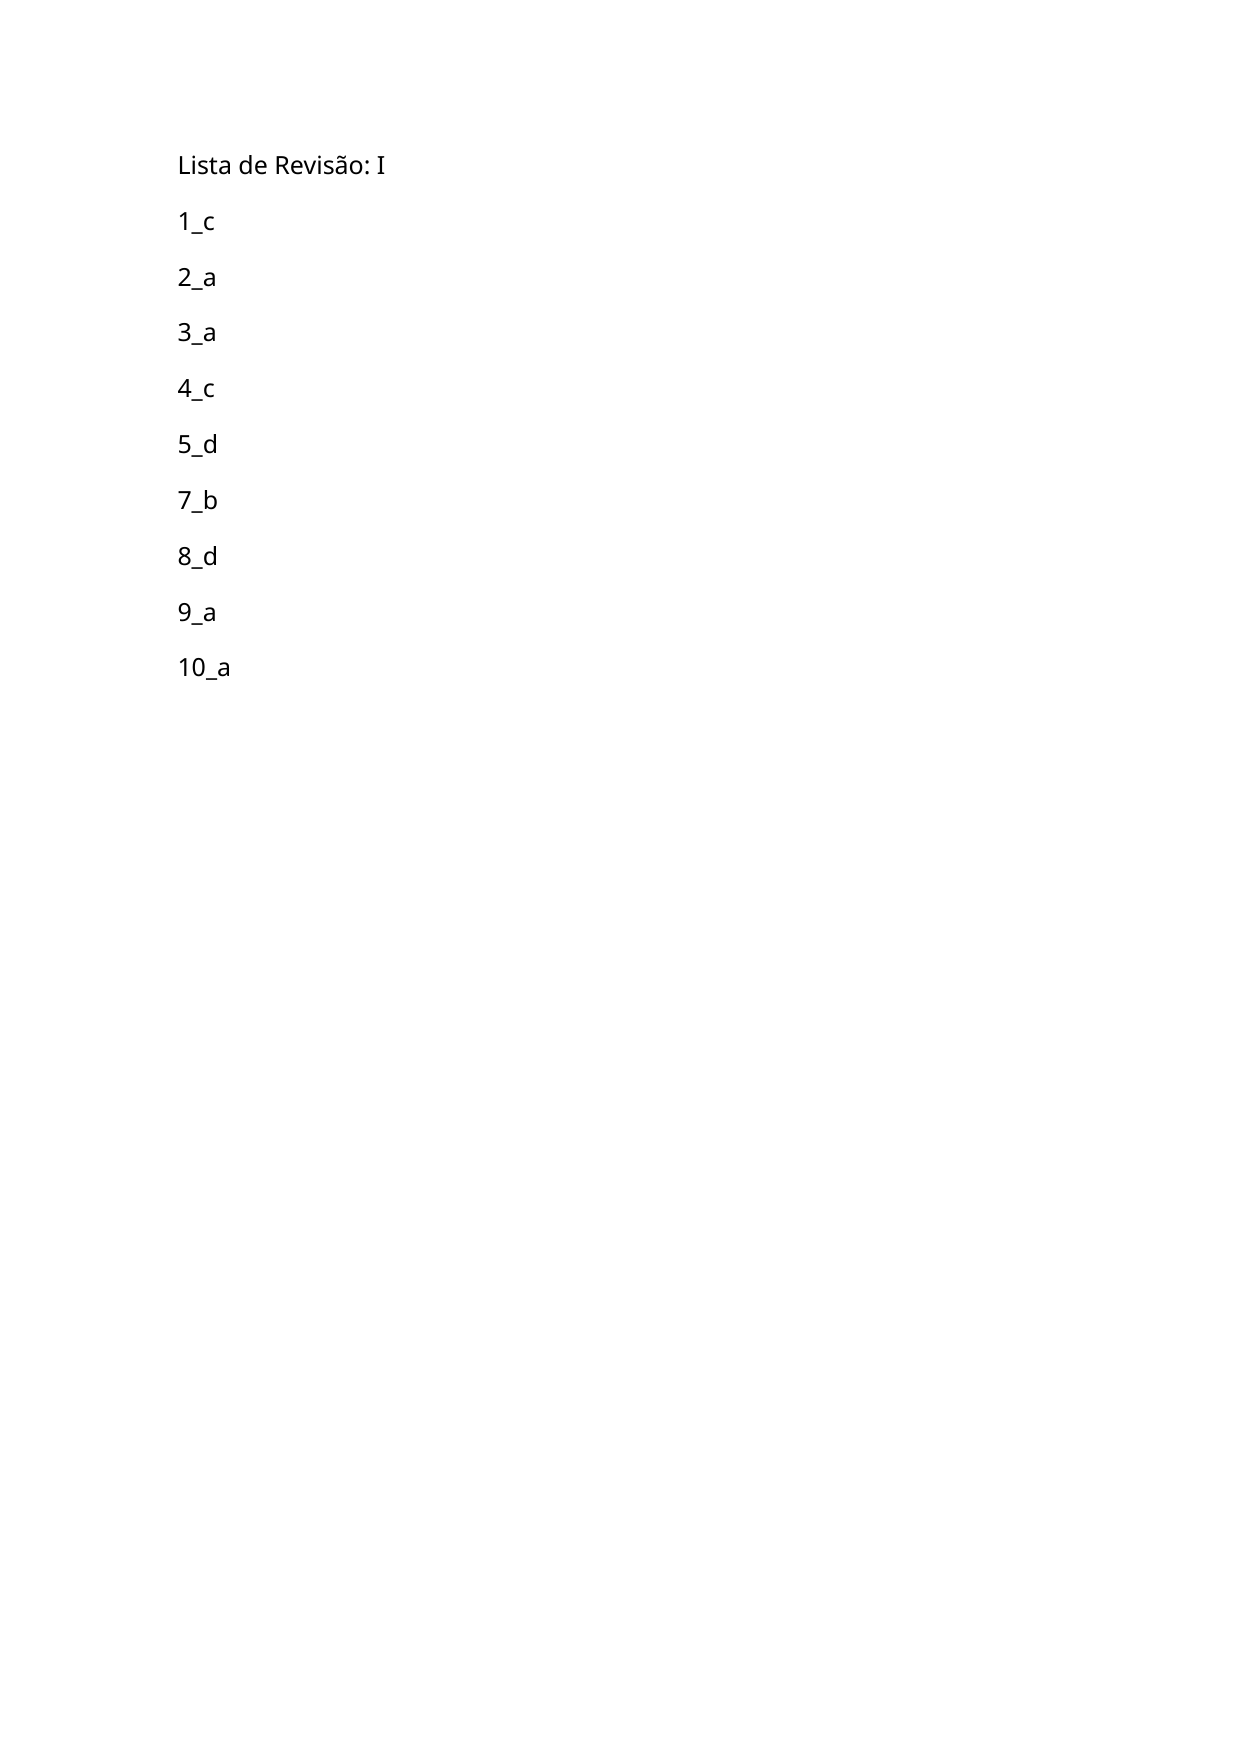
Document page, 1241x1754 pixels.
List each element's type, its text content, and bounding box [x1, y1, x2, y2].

text 8_d [177, 538, 1063, 572]
text 5_d [177, 427, 1063, 461]
text Lista de Revisão: I [177, 148, 1063, 182]
text 3_a [177, 315, 1063, 349]
text 2_a [177, 259, 1063, 293]
text 10_a [177, 650, 1063, 684]
text 7_b [177, 483, 1063, 517]
text 4_c [177, 371, 1063, 405]
text 9_a [177, 594, 1063, 628]
text 1_c [177, 203, 1063, 237]
